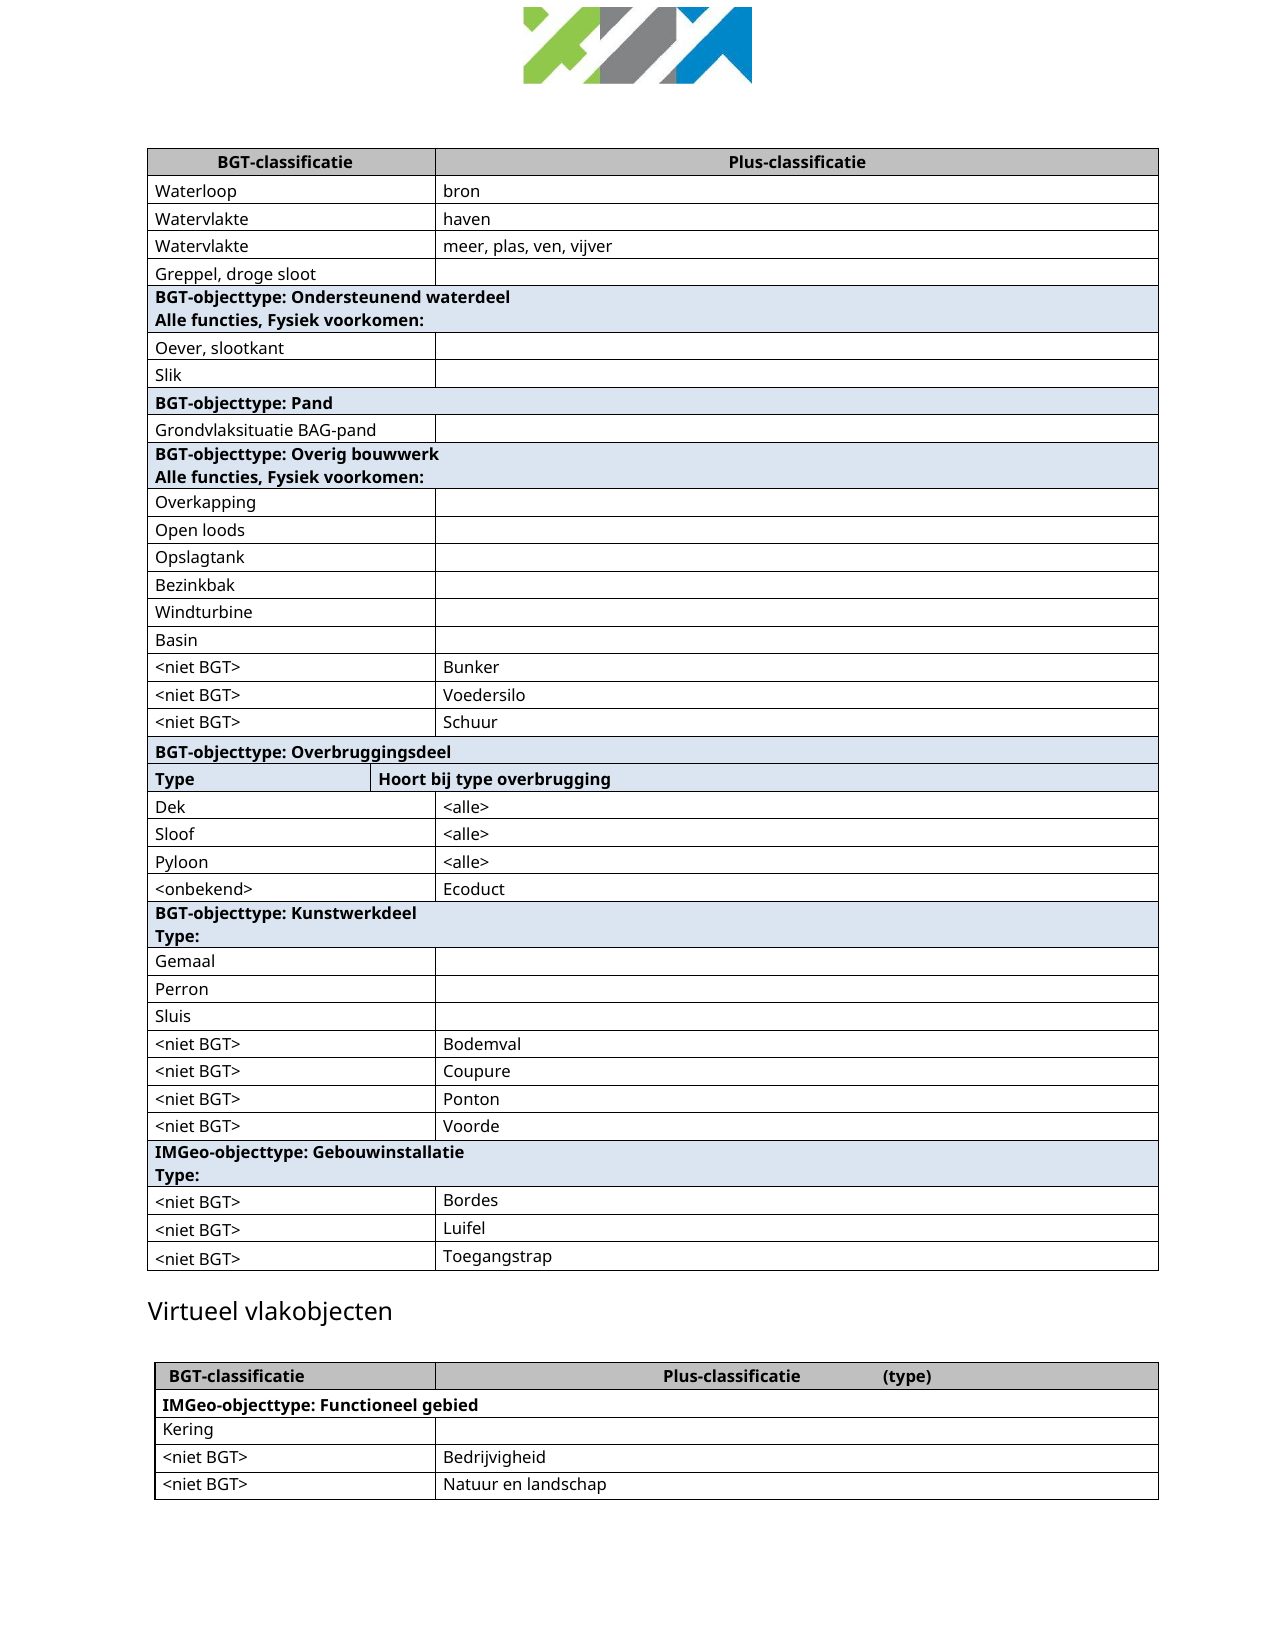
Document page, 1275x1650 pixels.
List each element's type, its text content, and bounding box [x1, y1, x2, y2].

table_cell haven [436, 204, 1158, 230]
table_cell Ponton [436, 1086, 1158, 1112]
table_cell Dek [148, 792, 435, 818]
table_cell [436, 976, 1158, 1002]
table_cell Waterloop [148, 176, 435, 203]
table_cell BGT-objecttype: Overig bouwwerk Alle functies, Fysiek voorkomen: [148, 443, 1158, 488]
table_cell BGT-objecttype: Ondersteunend waterdeel Alle functies, Fysiek voorkomen: [148, 286, 1158, 332]
table_cell Slik [148, 360, 435, 387]
table_cell Sloof [148, 819, 435, 846]
table_cell <niet BGT> [148, 1113, 435, 1139]
table_cell [436, 599, 1158, 626]
table_cell meer, plas, ven, vijver [436, 231, 1158, 258]
table_cell [436, 1418, 1158, 1444]
text Virtueel vlakobjecten [148, 1294, 1127, 1328]
table_cell Type [148, 764, 370, 791]
table_cell IMGeo-objecttype: Gebouwinstallatie Type: [148, 1141, 1158, 1186]
table_cell <niet BGT> [148, 1031, 435, 1057]
table_cell <niet BGT> [148, 1242, 435, 1270]
table_cell Opslagtank [148, 544, 435, 571]
table_header Plus-classificatie (type) [436, 1363, 1158, 1389]
table_cell <niet BGT> [156, 1473, 435, 1499]
table_cell Ecoduct [436, 874, 1158, 901]
table_cell BGT-objecttype: Overbruggingsdeel [148, 737, 1158, 763]
table_cell <niet BGT> [148, 1058, 435, 1084]
table_cell <niet BGT> [156, 1445, 435, 1472]
table_cell <niet BGT> [148, 1187, 435, 1213]
table_cell [436, 333, 1158, 359]
table_cell Bunker [436, 654, 1158, 681]
table_cell Perron [148, 976, 435, 1002]
table_cell Windturbine [148, 599, 435, 626]
table_cell <niet BGT> [148, 682, 435, 708]
table_cell <onbekend> [148, 874, 435, 901]
table_cell <niet BGT> [148, 1215, 435, 1241]
table_cell Schuur [436, 709, 1158, 736]
table_cell BGT-objecttype: Kunstwerkdeel Type: [148, 902, 1158, 947]
table_cell <alle> [436, 819, 1158, 846]
table_cell <niet BGT> [148, 1086, 435, 1112]
table_cell [436, 627, 1158, 653]
table_cell Oever, slootkant [148, 333, 435, 359]
table_cell <niet BGT> [148, 709, 435, 736]
table_cell Watervlakte [148, 231, 435, 258]
table_cell Coupure [436, 1058, 1158, 1084]
table_cell [436, 415, 1158, 442]
table_cell Bezinkbak [148, 572, 435, 598]
table_cell Greppel, droge sloot [148, 259, 435, 285]
table_header BGT-classificatie [148, 149, 435, 175]
table_cell <alle> [436, 847, 1158, 873]
table_cell <alle> [436, 792, 1158, 818]
table_cell Basin [148, 627, 435, 653]
table_cell Voedersilo [436, 682, 1158, 708]
table_cell BGT-objecttype: Pand [148, 388, 1158, 414]
table_cell [436, 948, 1158, 974]
table_cell Gemaal [148, 948, 435, 974]
table_cell bron [436, 176, 1158, 203]
table_cell Bordes [436, 1187, 1158, 1213]
table_cell <niet BGT> [148, 654, 435, 681]
table_cell [436, 489, 1158, 516]
table_cell Sluis [148, 1003, 435, 1029]
table_cell [436, 259, 1158, 285]
table_cell IMGeo-objecttype: Functioneel gebied [156, 1390, 1158, 1417]
table_cell Natuur en landschap [436, 1473, 1158, 1499]
table_cell Kering [156, 1418, 435, 1444]
table_cell [436, 517, 1158, 543]
table_cell [436, 1003, 1158, 1029]
table_cell Grondvlaksituatie BAG-pand [148, 415, 435, 442]
table_header BGT-classificatie [156, 1363, 435, 1389]
table_cell Overkapping [148, 489, 435, 516]
table_cell Toegangstrap [436, 1242, 1158, 1270]
table_cell Luifel [436, 1215, 1158, 1241]
table_cell [436, 360, 1158, 387]
table_cell Pyloon [148, 847, 435, 873]
table_cell Hoort bij type overbrugging [371, 764, 1158, 791]
table_cell Bedrijvigheid [436, 1445, 1158, 1472]
table_cell Voorde [436, 1113, 1158, 1139]
table_cell Watervlakte [148, 204, 435, 230]
table_cell Bodemval [436, 1031, 1158, 1057]
table_cell Open loods [148, 517, 435, 543]
table_header Plus-classificatie [436, 149, 1158, 175]
table_cell [436, 544, 1158, 571]
table_cell [436, 572, 1158, 598]
